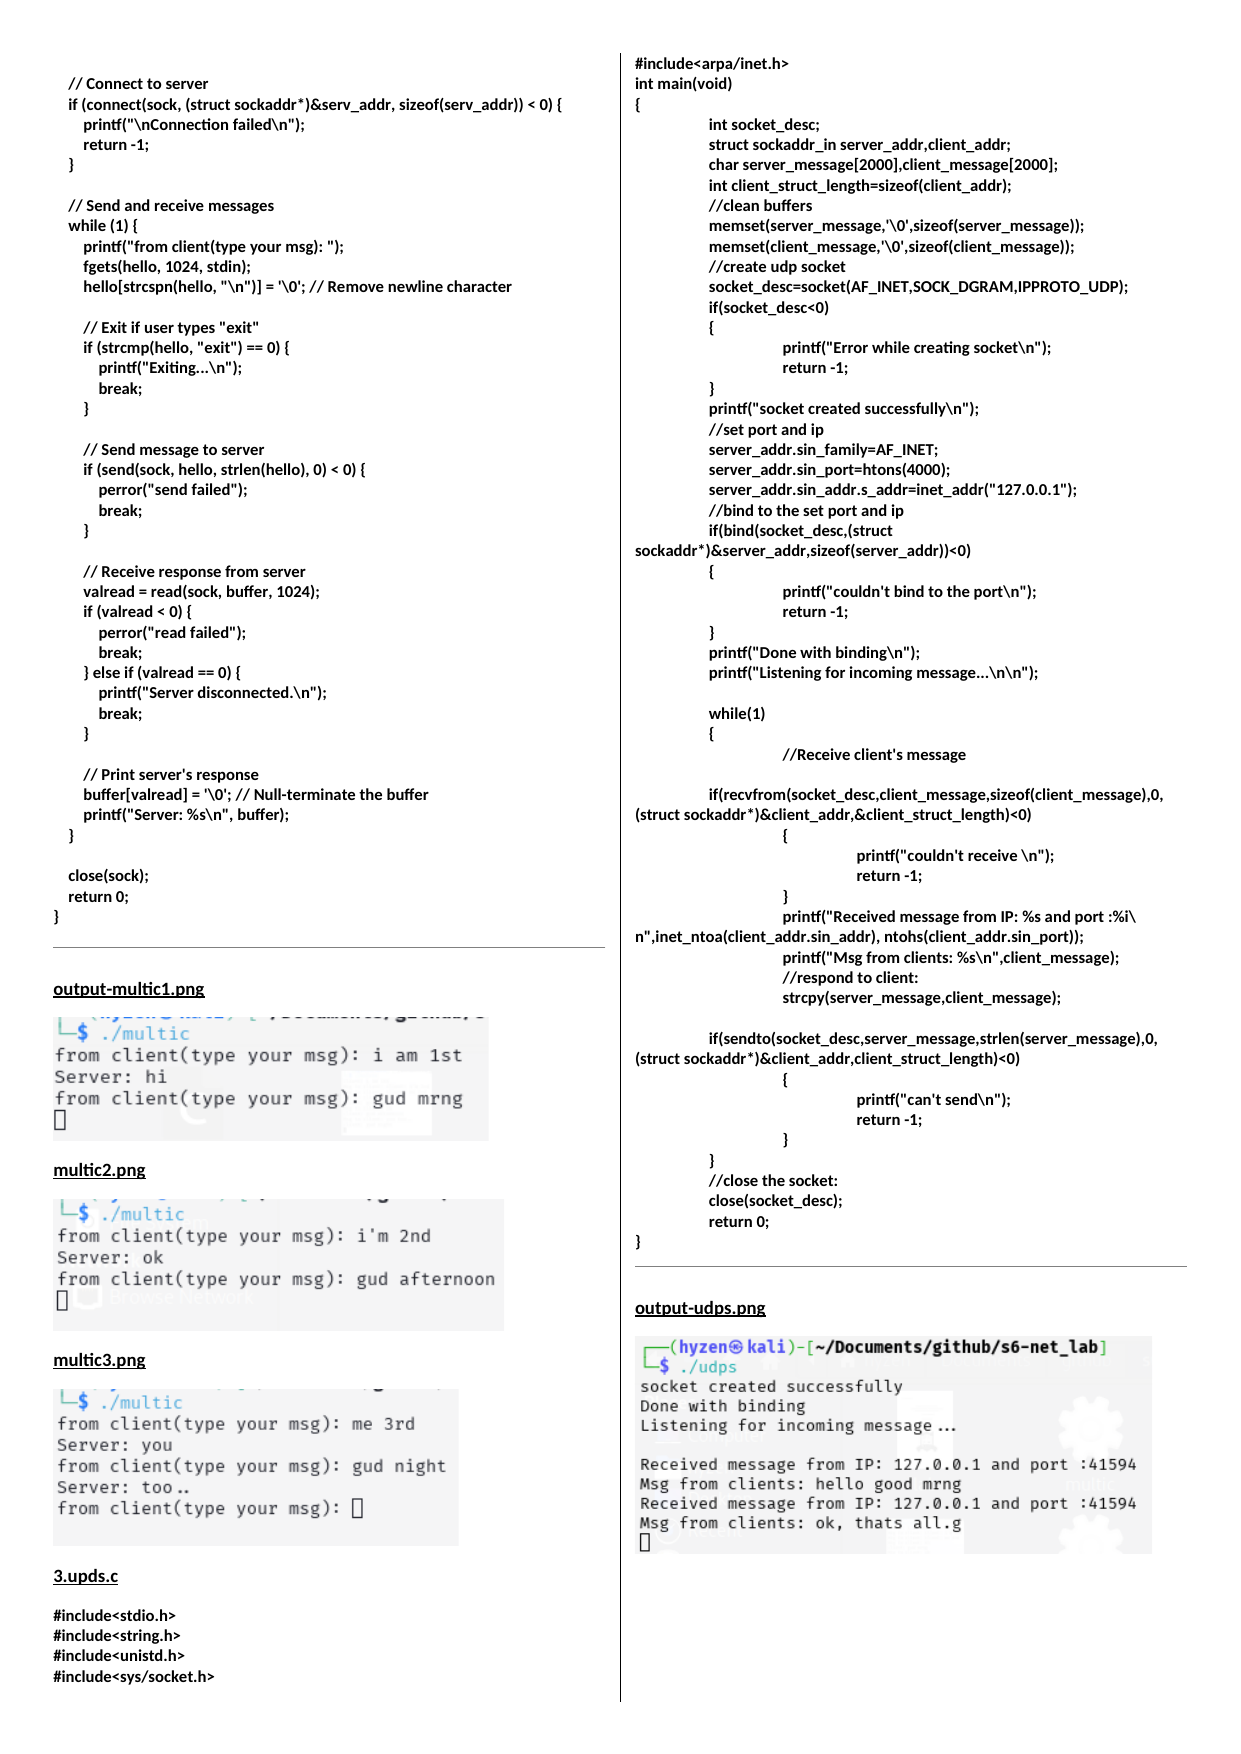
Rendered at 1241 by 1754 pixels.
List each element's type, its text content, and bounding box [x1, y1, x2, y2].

text int client_struct_length=sizeof(client_addr); [635, 175, 1187, 195]
text return -1; [635, 866, 1187, 886]
text } [53, 520, 605, 541]
text valread = read(sock, buffer, 1024); [53, 581, 605, 602]
text } else if (valread == 0) { [53, 662, 605, 683]
text int socket_desc; [635, 114, 1187, 134]
text if (strcmp(hello, "exit") == 0) { [53, 337, 605, 358]
picture [53, 1389, 459, 1546]
text output-udps.png [635, 1296, 1187, 1319]
text printf("Error while creating socket\n"); [635, 337, 1187, 358]
text if(sendto(socket_desc,server_message,strlen(server_message),0,(struct sockaddr*)&client_addr,client_struct_length)<0) [635, 1008, 1187, 1069]
text close(sock); [53, 866, 605, 886]
text //clean buffers [635, 195, 1187, 216]
text //create udp socket [635, 256, 1187, 277]
text char server_message[2000],client_message[2000]; [635, 155, 1187, 175]
text printf("couldn't bind to the port\n"); [635, 581, 1187, 602]
text { [635, 317, 1187, 337]
text break; [53, 378, 605, 398]
text printf("Exiting...\n"); [53, 358, 605, 378]
text // Exit if user types "exit" [53, 317, 605, 337]
text memset(server_message,'\0',sizeof(server_message)); [635, 216, 1187, 236]
text multic3.png [53, 1348, 605, 1371]
text // Send message to server [53, 439, 605, 459]
text return -1; [635, 358, 1187, 378]
text return 0; [53, 886, 605, 906]
text #include<unistd.h> [53, 1646, 605, 1666]
text perror("send failed"); [53, 480, 605, 500]
text memset(client_message,'\0',sizeof(client_message)); [635, 236, 1187, 256]
text { [635, 1069, 1187, 1089]
text //respond to client: [635, 967, 1187, 987]
text printf("\nConnection failed\n"); [53, 114, 605, 134]
text } [53, 398, 605, 419]
text } [635, 378, 1187, 398]
text if(socket_desc<0) [635, 297, 1187, 317]
text #include<stdio.h> [53, 1605, 605, 1625]
picture [53, 1017, 489, 1141]
text multic2.png [53, 1158, 605, 1181]
text while (1) { [53, 216, 605, 236]
text #include<sys/socket.h> [53, 1666, 605, 1686]
text // Print server's response [53, 764, 605, 784]
text //close the socket: [635, 1170, 1187, 1191]
text printf("Msg from clients: %s\n",client_message); [635, 947, 1187, 967]
text printf("socket created successfully\n"); [635, 398, 1187, 419]
text { [635, 561, 1187, 581]
text printf("Server: %s\n", buffer); [53, 805, 605, 825]
picture [634, 1336, 1153, 1554]
text // Receive response from server [53, 561, 605, 581]
text } [53, 906, 605, 927]
text break; [53, 500, 605, 520]
text } [53, 723, 605, 744]
text socket_desc=socket(AF_INET,SOCK_DGRAM,IPPROTO_UDP); [635, 277, 1187, 297]
text { [635, 94, 1187, 114]
text printf("couldn't receive \n"); [635, 845, 1187, 866]
text printf("Listening for incoming message...\n\n"); [635, 662, 1187, 683]
text if(bind(socket_desc,(struct sockaddr*)&server_addr,sizeof(server_addr))<0) [635, 520, 1187, 561]
text { [635, 825, 1187, 845]
text } [635, 1231, 1187, 1252]
text if(recvfrom(socket_desc,client_message,sizeof(client_message),0,(struct sockaddr*)&client_addr,&client_struct_length)<0) [635, 764, 1187, 825]
text buffer[valread] = '\0'; // Null-terminate the buffer [53, 784, 605, 805]
text if (connect(sock, (struct sockaddr*)&serv_addr, sizeof(serv_addr)) < 0) { [53, 94, 605, 114]
text int main(void) [635, 73, 1187, 94]
text struct sockaddr_in server_addr,client_addr; [635, 134, 1187, 155]
text printf("from client(type your msg): "); [53, 236, 605, 256]
text return -1; [635, 1109, 1187, 1130]
text close(socket_desc); [635, 1191, 1187, 1211]
text hello[strcspn(hello, "\n")] = '\0'; // Remove newline character [53, 277, 605, 297]
text } [635, 886, 1187, 906]
text 3.upds.c [53, 1564, 605, 1587]
text { [635, 723, 1187, 744]
text server_addr.sin_port=htons(4000); [635, 459, 1187, 480]
text } [635, 1130, 1187, 1150]
text return -1; [53, 134, 605, 155]
text } [53, 155, 605, 175]
text #include<arpa/inet.h> [635, 53, 1187, 73]
text output-multic1.png [53, 977, 605, 1000]
text strcpy(server_message,client_message); [635, 987, 1187, 1008]
text return -1; [635, 602, 1187, 622]
text if (send(sock, hello, strlen(hello), 0) < 0) { [53, 459, 605, 480]
picture [53, 1199, 505, 1331]
text break; [53, 703, 605, 723]
text } [635, 622, 1187, 642]
text // Send and receive messages [53, 195, 605, 216]
text if (valread < 0) { [53, 602, 605, 622]
text server_addr.sin_family=AF_INET; [635, 439, 1187, 459]
text printf("Done with binding\n"); [635, 642, 1187, 662]
text } [53, 825, 605, 845]
text server_addr.sin_addr.s_addr=inet_addr("127.0.0.1"); [635, 480, 1187, 500]
text //bind to the set port and ip [635, 500, 1187, 520]
text while(1) [635, 703, 1187, 723]
text //Receive client's message [635, 744, 1187, 764]
text return 0; [635, 1211, 1187, 1231]
text printf("Received message from IP: %s and port :%i\n",inet_ntoa(client_addr.sin_addr), ntohs(client_addr.sin_port)); [635, 906, 1187, 947]
text perror("read failed"); [53, 622, 605, 642]
text fgets(hello, 1024, stdin); [53, 256, 605, 277]
text printf("Server disconnected.\n"); [53, 683, 605, 703]
text } [635, 1150, 1187, 1170]
text printf("can't send\n"); [635, 1089, 1187, 1109]
text #include<string.h> [53, 1625, 605, 1646]
text //set port and ip [635, 419, 1187, 439]
text // Connect to server [53, 73, 605, 94]
text break; [53, 642, 605, 662]
